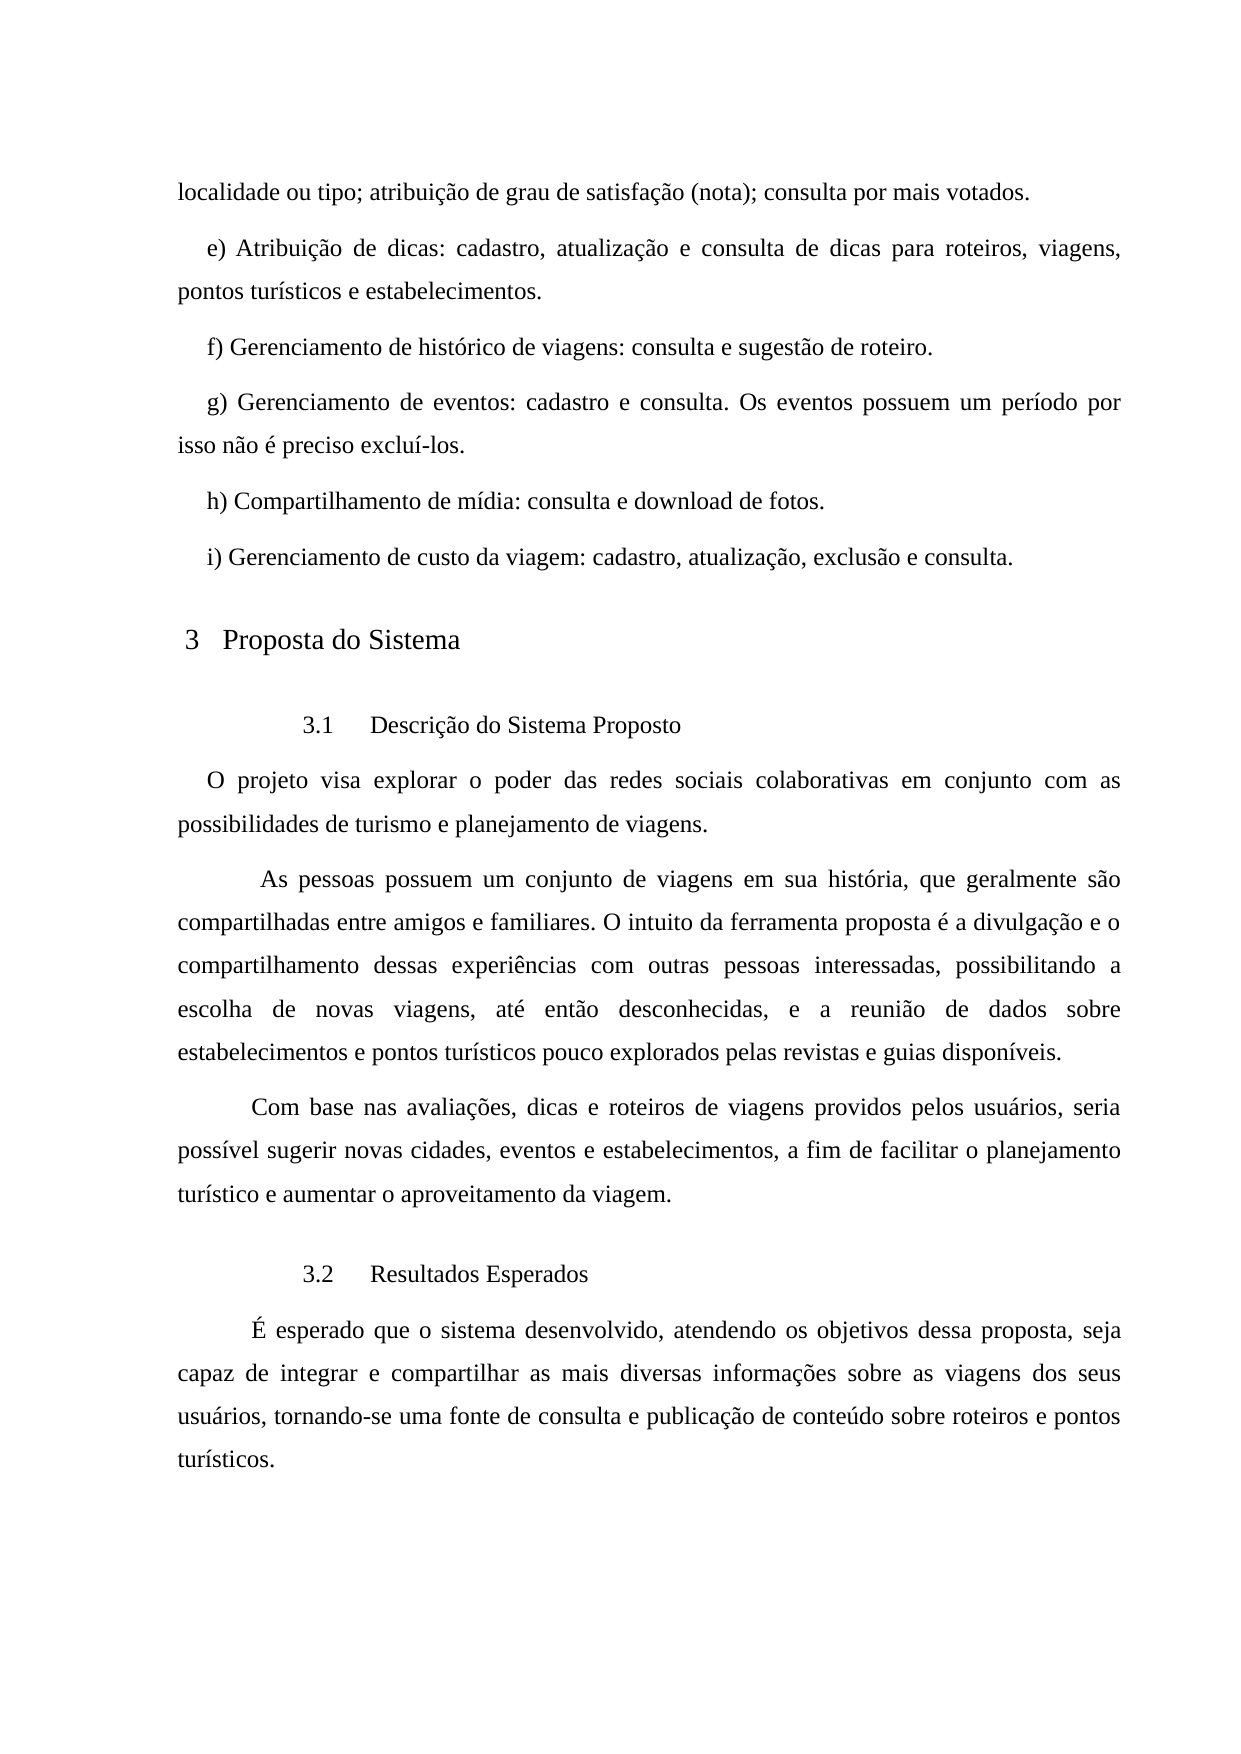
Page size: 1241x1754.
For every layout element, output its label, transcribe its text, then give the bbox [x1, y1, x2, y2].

text e) Atribuição de dicas: cadastro, atualização e consulta de dicas para roteiros, viagens, pontos turísticos e estabelecimentos. [177, 233, 1122, 305]
text É esperado que o sistema desenvolvido, atendendo os objetivos dessa proposta, seja capaz de integrar e compartilhar as mais diversas informações sobre as viagens dos seus usuários, tornando-se uma fonte de consulta e publicação de conteúdo sobre roteiros e pontos turísticos. [177, 1315, 1122, 1473]
text Com base nas avaliações, dicas e roteiros de viagens providos pelos usuários, seria possível sugerir novas cidades, eventos e estabelecimentos, a fim de facilitar o planejamento turístico e aumentar o aproveitamento da viagem. [177, 1092, 1122, 1207]
subtitle Resultados Esperados [222, 1259, 1122, 1288]
text i) Gerenciamento de custo da viagem: cadastro, atualização, exclusão e consulta. [177, 542, 1122, 570]
text h) Compartilhamento de mídia: consulta e download de fotos. [177, 486, 1122, 515]
subtitle Descrição do Sistema Proposto [222, 710, 1122, 739]
text g) Gerenciamento de eventos: cadastro e consulta. Os eventos possuem um período por isso não é preciso excluí-los. [177, 387, 1122, 459]
text localidade ou tipo; atribuição de grau de satisfação (nota); consulta por mais votados. [177, 177, 1122, 206]
text f) Gerenciamento de histórico de viagens: consulta e sugestão de roteiro. [177, 332, 1122, 360]
subtitle Proposta do Sistema [177, 622, 1122, 656]
text As pessoas possuem um conjunto de viagens em sua história, que geralmente são compartilhadas entre amigos e familiares. O intuito da ferramenta proposta é a divulgação e o compartilhamento dessas experiências com outras pessoas interessadas, possibilitando a escolha de novas viagens, até então desconhecidas, e a reunião de dados sobre estabelecimentos e pontos turísticos pouco explorados pelas revistas e guias disponíveis. [177, 864, 1122, 1066]
text O projeto visa explorar o poder das redes sociais colaborativas em conjunto com as possibilidades de turismo e planejamento de viagens. [177, 766, 1122, 837]
